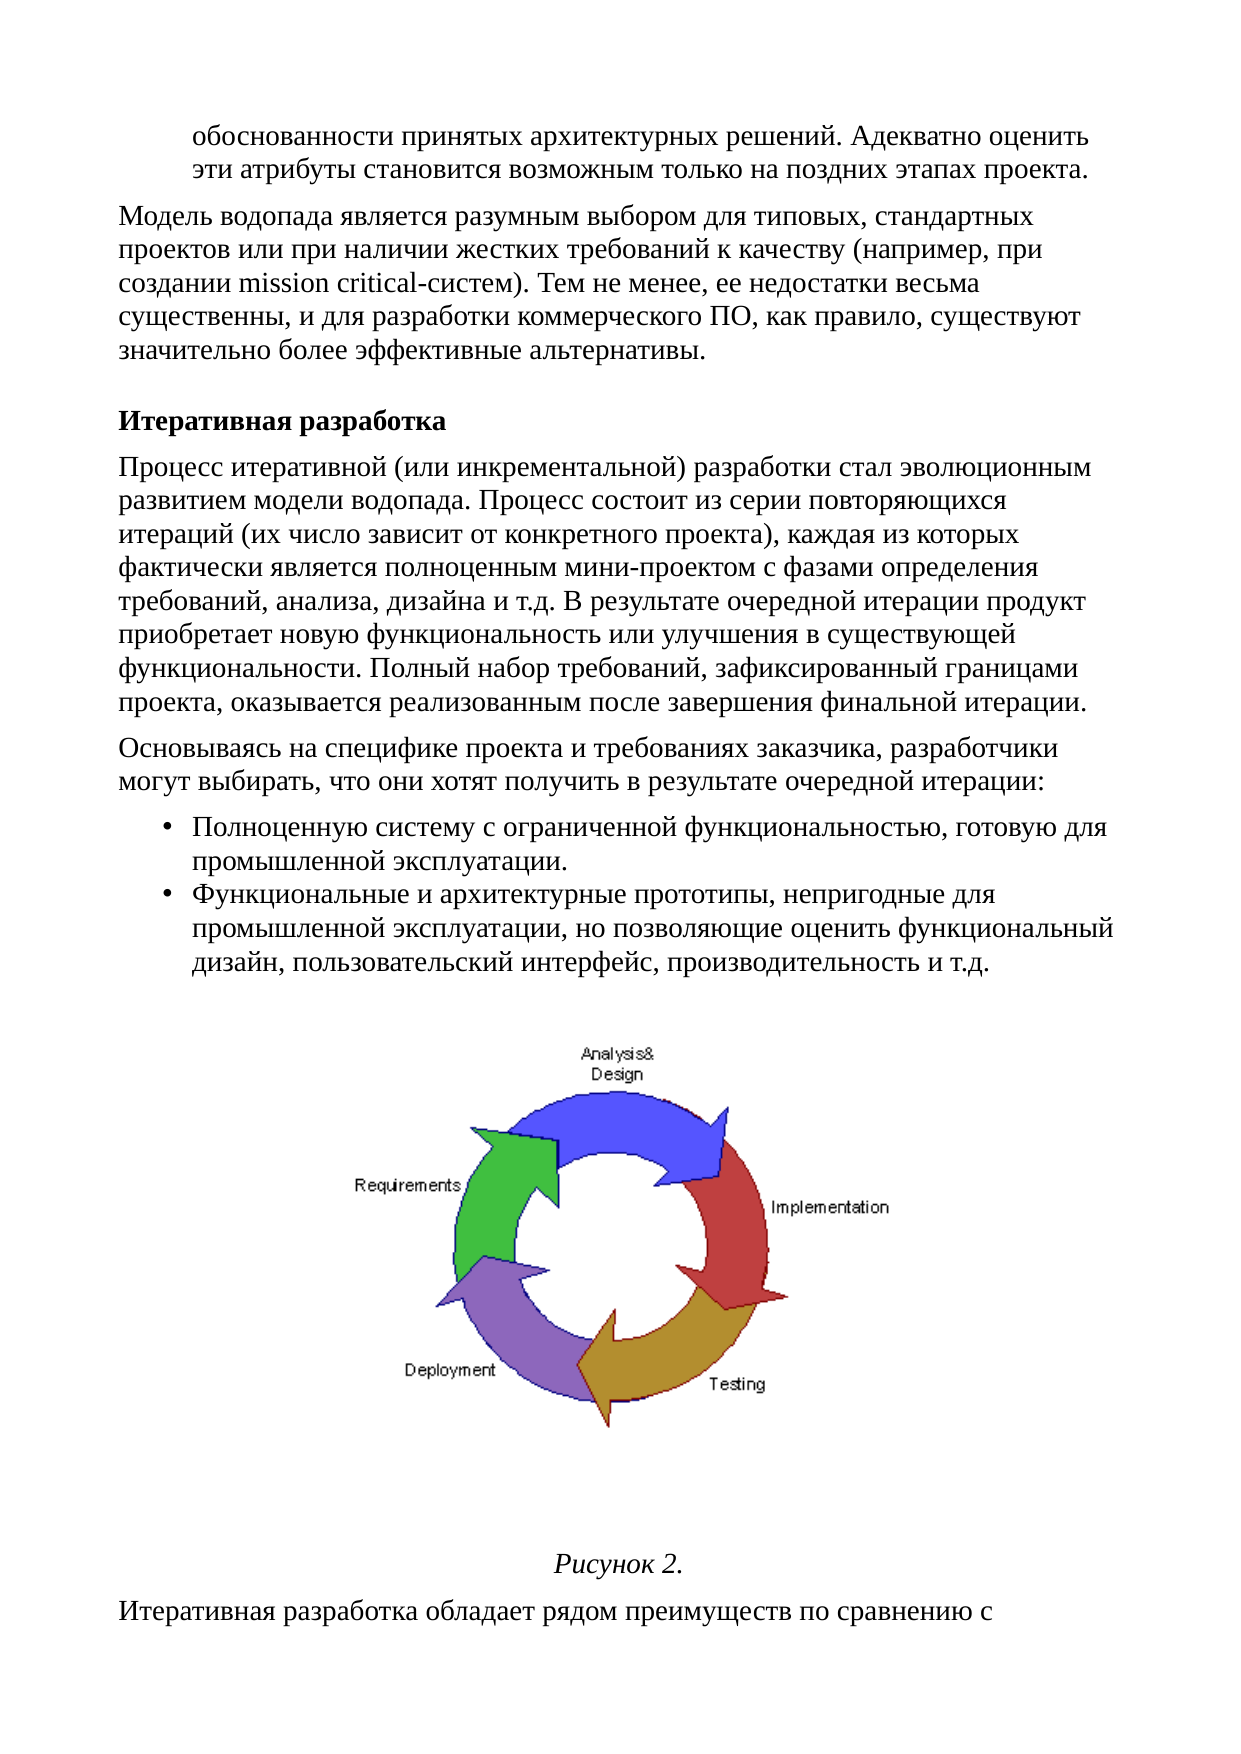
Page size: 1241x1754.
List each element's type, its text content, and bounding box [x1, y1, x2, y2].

text Основываясь на специфике проекта и требованиях заказчика, разработчики могут выбирать, что они хотят получить в результате очередной итерации: [118, 730, 1122, 797]
list Полноценную систему с ограниченной функциональностью, готовую для промышленной эксплуатации. [162, 809, 1122, 877]
text Модель водопада является разумным выбором для типовых, стандартных проектов или при наличии жестких требований к качеству (например, при создании mission critical-систем). Тем не менее, ее недостатки весьма существенны, и для разработки коммерческого ПО, как правило, существуют значительно более эффективные альтернативы. [118, 198, 1122, 365]
subtitle Итеративная разработка [118, 403, 1122, 436]
list Функциональные и архитектурные прототипы, непригодные для промышленной эксплуатации, но позволяющие оценить функциональный дизайн, пользовательский интерфейс, производительность и т.д. [162, 877, 1122, 977]
text Итеративная разработка обладает рядом преимуществ по сравнению с [118, 1593, 1122, 1626]
text Процесс итеративной (или инкрементальной) разработки стал эволюционным развитием модели водопада. Процесс состоит из серии повторяющихся итераций (их число зависит от конкретного проекта), каждая из которых фактически является полноценным мини-проектом с фазами определения требований, анализа, дизайна и т.д. В результате очередной итерации продукт приобретает новую функциональность или улучшения в существующей функциональности. Полный набор требований, зафиксированный границами проекта, оказывается реализованным после завершения финальной итерации. [118, 449, 1122, 717]
picture [321, 1035, 920, 1467]
text Рисунок 2. [118, 1513, 1122, 1580]
list обоснованности принятых архитектурных решений. Адекватно оценить эти атрибуты становится возможным только на поздних этапах проекта. [162, 118, 1122, 185]
